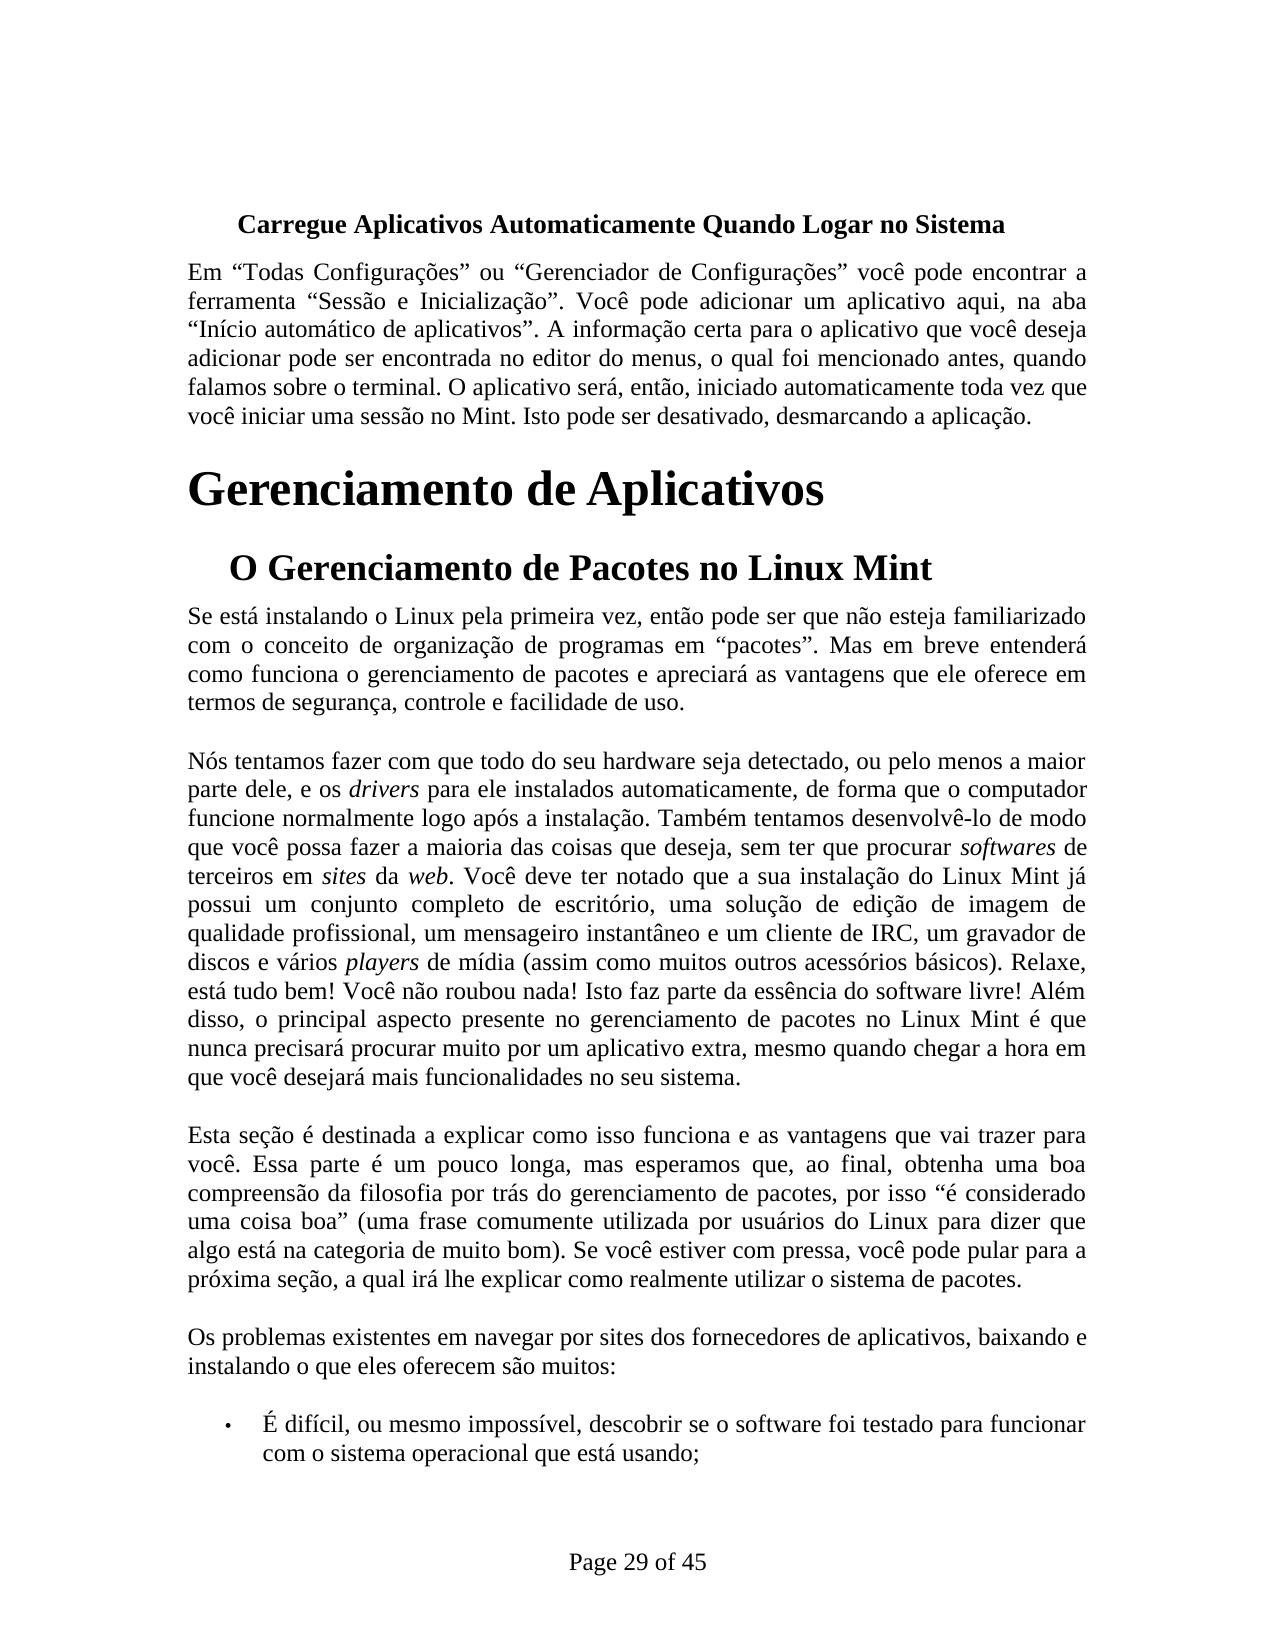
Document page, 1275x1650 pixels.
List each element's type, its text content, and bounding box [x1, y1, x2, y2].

text Em “Todas Configurações” ou “Gerenciador de Configurações” você pode encontrar a ferramenta “Sessão e Inicialização”. Você pode adicionar um aplicativo aqui, na aba “Início automático de aplicativos”. A informação certa para o aplicativo que você deseja adicionar pode ser encontrada no editor do menus, o qual foi mencionado antes, quando falamos sobre o terminal. O aplicativo será, então, iniciado automaticamente toda vez que você iniciar uma sessão no Mint. Isto pode ser desativado, desmarcando a aplicação. [187, 257, 1087, 429]
text Nós tentamos fazer com que todo do seu hardware seja detectado, ou pelo menos a maior parte dele, e os drivers para ele instalados automaticamente, de forma que o computador funcione normalmente logo após a instalação. Também tentamos desenvolvê-lo de modo que você possa fazer a maioria das coisas que deseja, sem ter que procurar softwares de terceiros em sites da web. Você deve ter notado que a sua instalação do Linux Mint já possui um conjunto completo de escritório, uma solução de edição de imagem de qualidade profissional, um mensageiro instantâneo e um cliente de IRC, um gravador de discos e vários players de mídia (assim como muitos outros acessórios básicos). Relaxe, está tudo bem! Você não roubou nada! Isto faz parte da essência do software livre! Além disso, o principal aspecto presente no gerenciamento de pacotes no Linux Mint é que nunca precisará procurar muito por um aplicativo extra, mesmo quando chegar a hora em que você desejará mais funcionalidades no seu sistema. [187, 746, 1087, 1091]
subtitle O Gerenciamento de Pacotes no Linux Mint [187, 546, 1087, 589]
subtitle Gerenciamento de Aplicativos [187, 459, 1087, 517]
list É difícil, ou mesmo impossível, descobrir se o software foi testado para funcionar com o sistema operacional que está usando; [225, 1409, 1087, 1467]
text Os problemas existentes em navegar por sites dos fornecedores de aplicativos, baixando e instalando o que eles oferecem são muitos: [187, 1322, 1087, 1380]
text Se está instalando o Linux pela primeira vez, então pode ser que não esteja familiarizado com o conceito de organização de programas em “pacotes”. Mas em breve entenderá como funciona o gerenciamento de pacotes e apreciará as vantagens que ele oferece em termos de segurança, controle e facilidade de uso. [187, 601, 1087, 716]
subtitle Carregue Aplicativos Automaticamente Quando Logar no Sistema [187, 208, 1087, 239]
text Esta seção é destinada a explicar como isso funciona e as vantagens que vai trazer para você. Essa parte é um pouco longa, mas esperamos que, ao final, obtenha uma boa compreensão da filosofia por trás do gerenciamento de pacotes, por isso “é considerado uma coisa boa” (uma frase comumente utilizada por usuários do Linux para dizer que algo está na categoria de muito bom). Se você estiver com pressa, você pode pular para a próxima seção, a qual irá lhe explicar como realmente utilizar o sistema de pacotes. [187, 1120, 1087, 1293]
